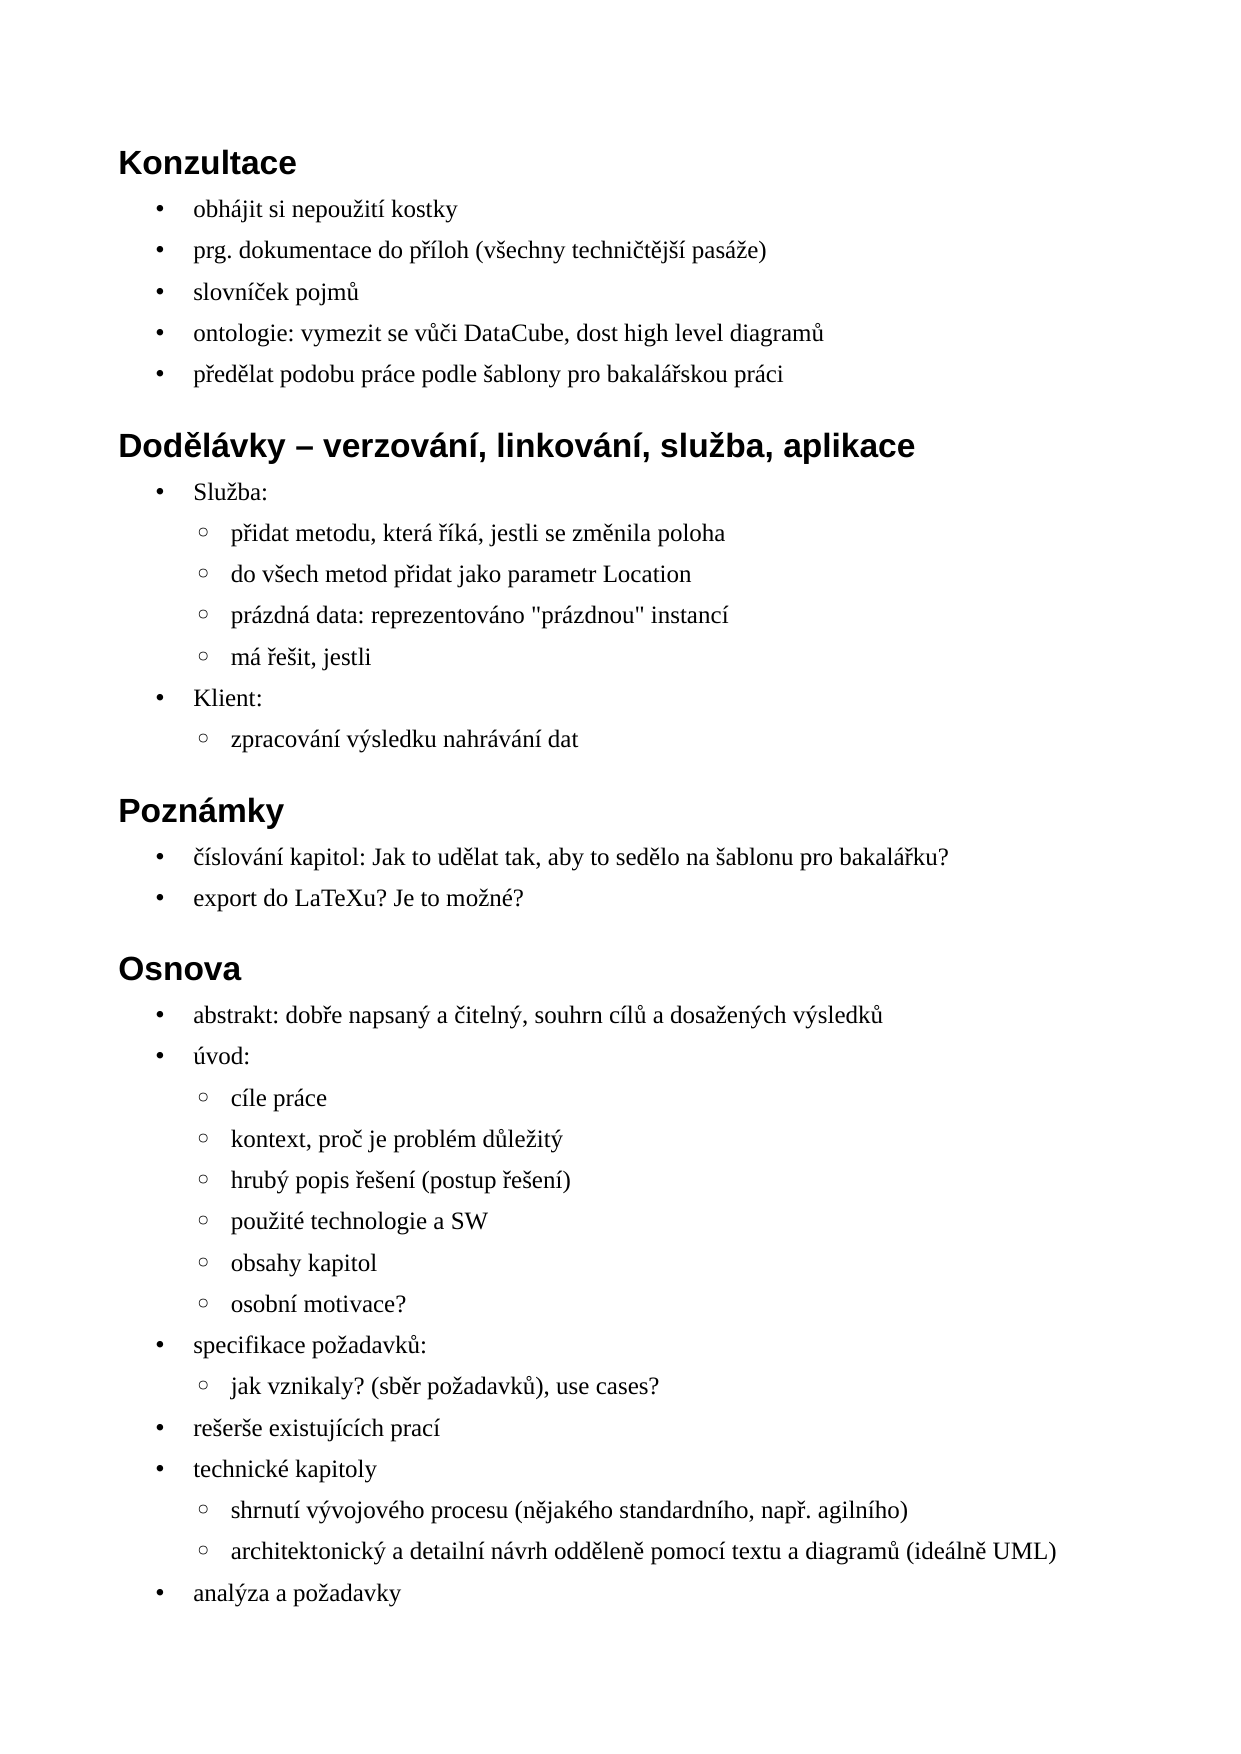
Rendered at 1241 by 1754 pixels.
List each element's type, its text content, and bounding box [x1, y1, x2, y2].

list ontologie: vymezit se vůči DataCube, dost high level diagramů [156, 318, 1122, 347]
subtitle Dodělávky – verzování, linkování, služba, aplikace [118, 426, 1122, 464]
list číslování kapitol: Jak to udělat tak, aby to sedělo na šablonu pro bakalářku? [156, 842, 1122, 870]
list analýza a požadavky [156, 1578, 1122, 1606]
list shrnutí vývojového procesu (nějakého standardního, např. agilního) [193, 1495, 1122, 1524]
list do všech metod přidat jako parametr Location [193, 559, 1122, 588]
list kontext, proč je problém důležitý [193, 1124, 1122, 1153]
list úvod: [156, 1041, 1122, 1070]
list rešerše existujících prací [156, 1413, 1122, 1441]
list cíle práce [193, 1083, 1122, 1111]
list abstrakt: dobře napsaný a čitelný, souhrn cílů a dosažených výsledků [156, 1000, 1122, 1029]
list slovníček pojmů [156, 277, 1122, 306]
list prázdná data: reprezentováno "prázdnou" instancí [193, 600, 1122, 629]
list technické kapitoly [156, 1454, 1122, 1483]
list specifikace požadavků: [156, 1330, 1122, 1359]
subtitle Osnova [118, 949, 1122, 988]
list export do LaTeXu? Je to možné? [156, 883, 1122, 912]
list jak vznikaly? (sběr požadavků), use cases? [193, 1371, 1122, 1400]
list předělat podobu práce podle šablony pro bakalářskou práci [156, 359, 1122, 388]
list obhájit si nepoužití kostky [156, 194, 1122, 223]
list má řešit, jestli [193, 642, 1122, 670]
list Služba: [156, 477, 1122, 505]
list použité technologie a SW [193, 1206, 1122, 1235]
list přidat metodu, která říká, jestli se změnila poloha [193, 518, 1122, 547]
subtitle Konzultace [118, 143, 1122, 182]
list prg. dokumentace do příloh (všechny techničtější pasáže) [156, 236, 1122, 264]
list architektonický a detailní návrh odděleně pomocí textu a diagramů (ideálně UML) [193, 1536, 1122, 1565]
list obsahy kapitol [193, 1248, 1122, 1276]
list hrubý popis řešení (postup řešení) [193, 1165, 1122, 1194]
list zpracování výsledku nahrávání dat [193, 724, 1122, 753]
subtitle Poznámky [118, 790, 1122, 829]
list Klient: [156, 683, 1122, 712]
list osobní motivace? [193, 1289, 1122, 1318]
